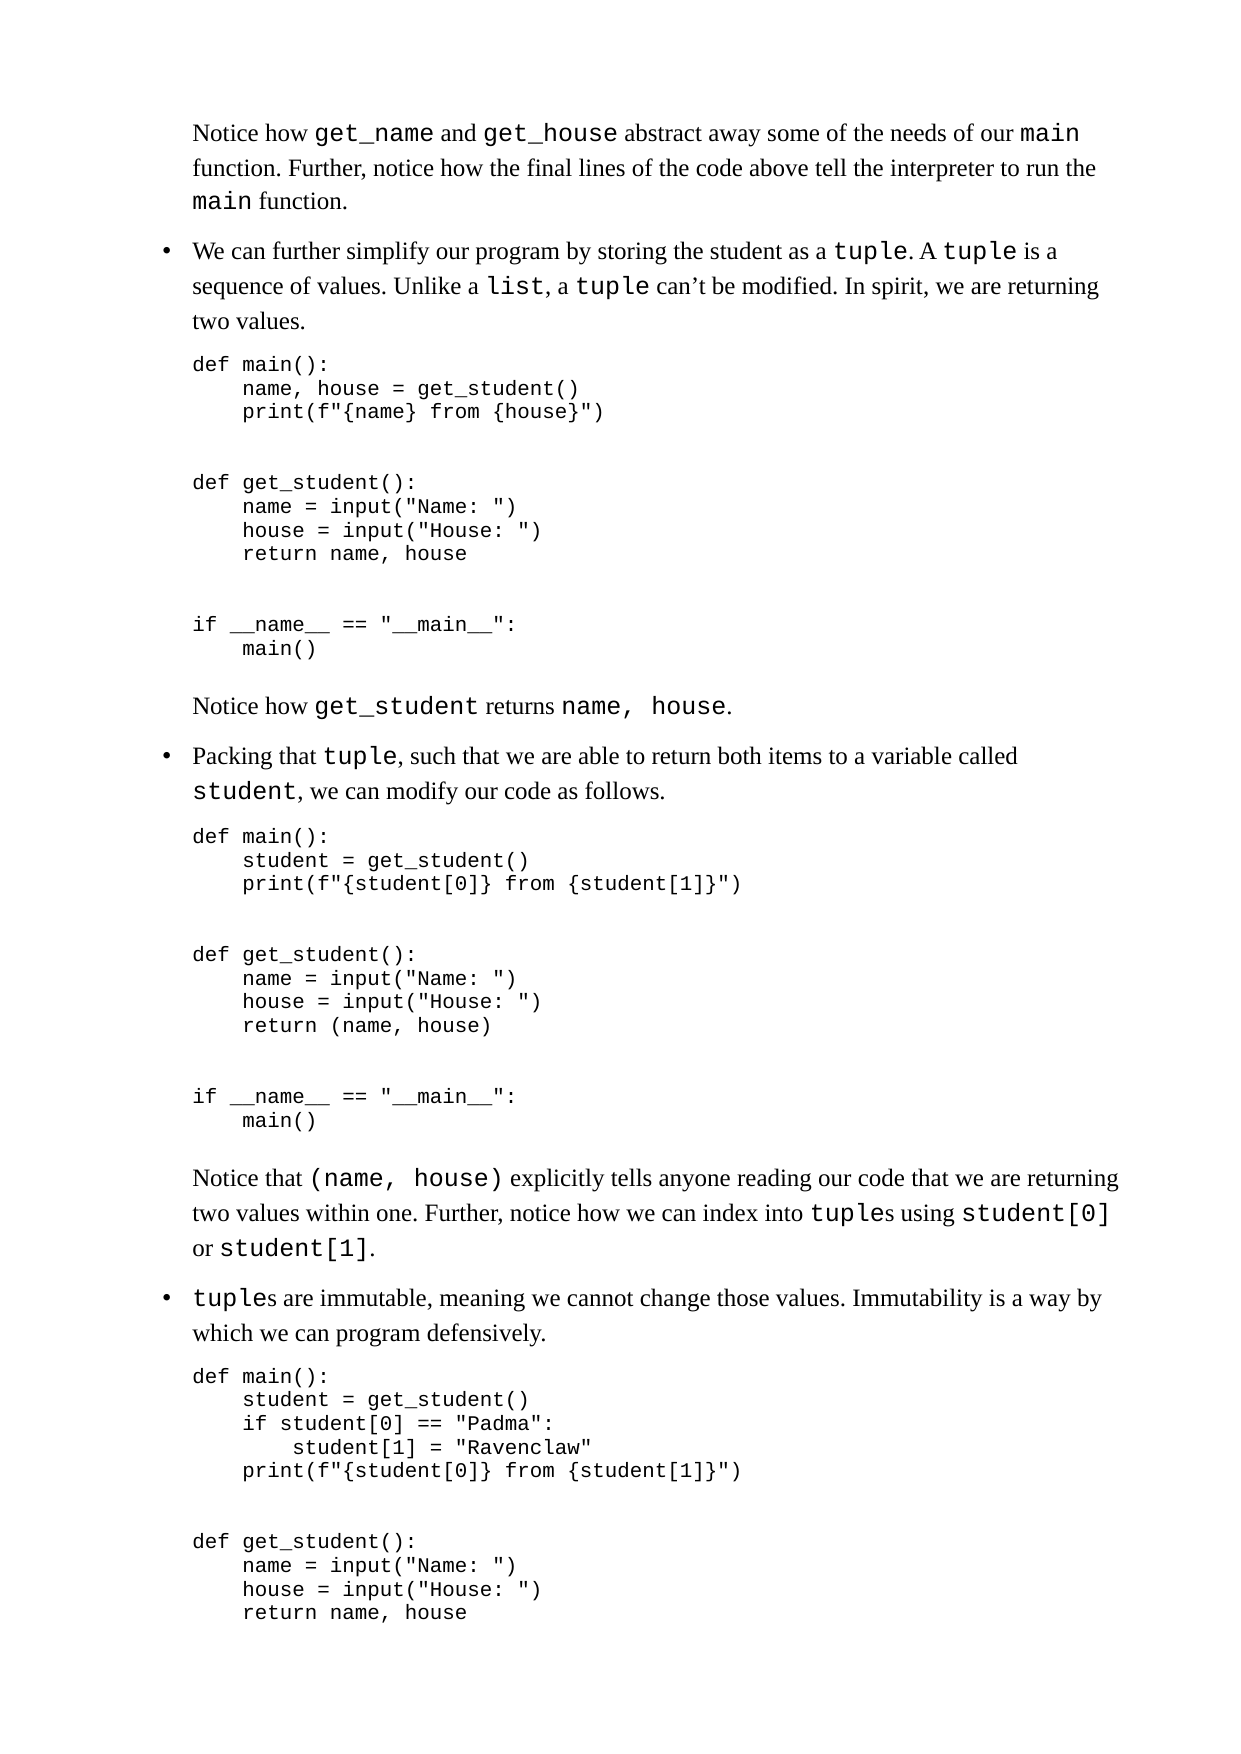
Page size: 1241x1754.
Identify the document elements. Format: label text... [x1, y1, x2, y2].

list house = input("House: ") [162, 519, 1122, 543]
list def get_student(): [162, 1531, 1122, 1555]
list student = get_student() [162, 1389, 1122, 1413]
list def main(): [162, 1366, 1122, 1389]
list student = get_student() [162, 850, 1122, 873]
list print(f"{student[0]} from {student[1]}") [162, 873, 1122, 897]
list return name, house [162, 1602, 1122, 1626]
list Notice that (name, house) explicitly tells anyone reading our code that we are returning two values within one. Further, notice how we can index into tuples using student[0] or student[1]. [162, 1163, 1122, 1264]
list tuples are immutable, meaning we cannot change those values. Immutability is a way by which we can program defensively. [162, 1283, 1122, 1347]
list house = input("House: ") [162, 992, 1122, 1015]
list name = input("Name: ") [162, 496, 1122, 519]
list print(f"{name} from {house}") [162, 401, 1122, 425]
list house = input("House: ") [162, 1579, 1122, 1602]
list main() [162, 638, 1122, 661]
list name, house = get_student() [162, 378, 1122, 401]
list We can further simplify our program by storing the student as a tuple. A tuple is a sequence of values. Unlike a list, a tuple can’t be modified. In spirit, we are returning two values. [162, 236, 1122, 335]
list name = input("Name: ") [162, 1555, 1122, 1579]
list def main(): [162, 354, 1122, 378]
list name = input("Name: ") [162, 968, 1122, 992]
list main() [162, 1110, 1122, 1133]
list if __name__ == "__main__": [162, 614, 1122, 638]
list student[1] = "Ravenclaw" [162, 1437, 1122, 1460]
list if student[0] == "Padma": [162, 1413, 1122, 1437]
list Packing that tuple, such that we are able to return both items to a variable called student, we can modify our code as follows. [162, 741, 1122, 807]
list def get_student(): [162, 472, 1122, 496]
list Notice how get_student returns name, house. [162, 691, 1122, 722]
list def get_student(): [162, 944, 1122, 968]
list if __name__ == "__main__": [162, 1086, 1122, 1110]
list def main(): [162, 826, 1122, 850]
list print(f"{student[0]} from {student[1]}") [162, 1460, 1122, 1484]
list return name, house [162, 543, 1122, 567]
list Notice how get_name and get_house abstract away some of the needs of our main function. Further, notice how the final lines of the code above tell the interpreter to run the main function. [162, 118, 1122, 217]
list return (name, house) [162, 1015, 1122, 1039]
